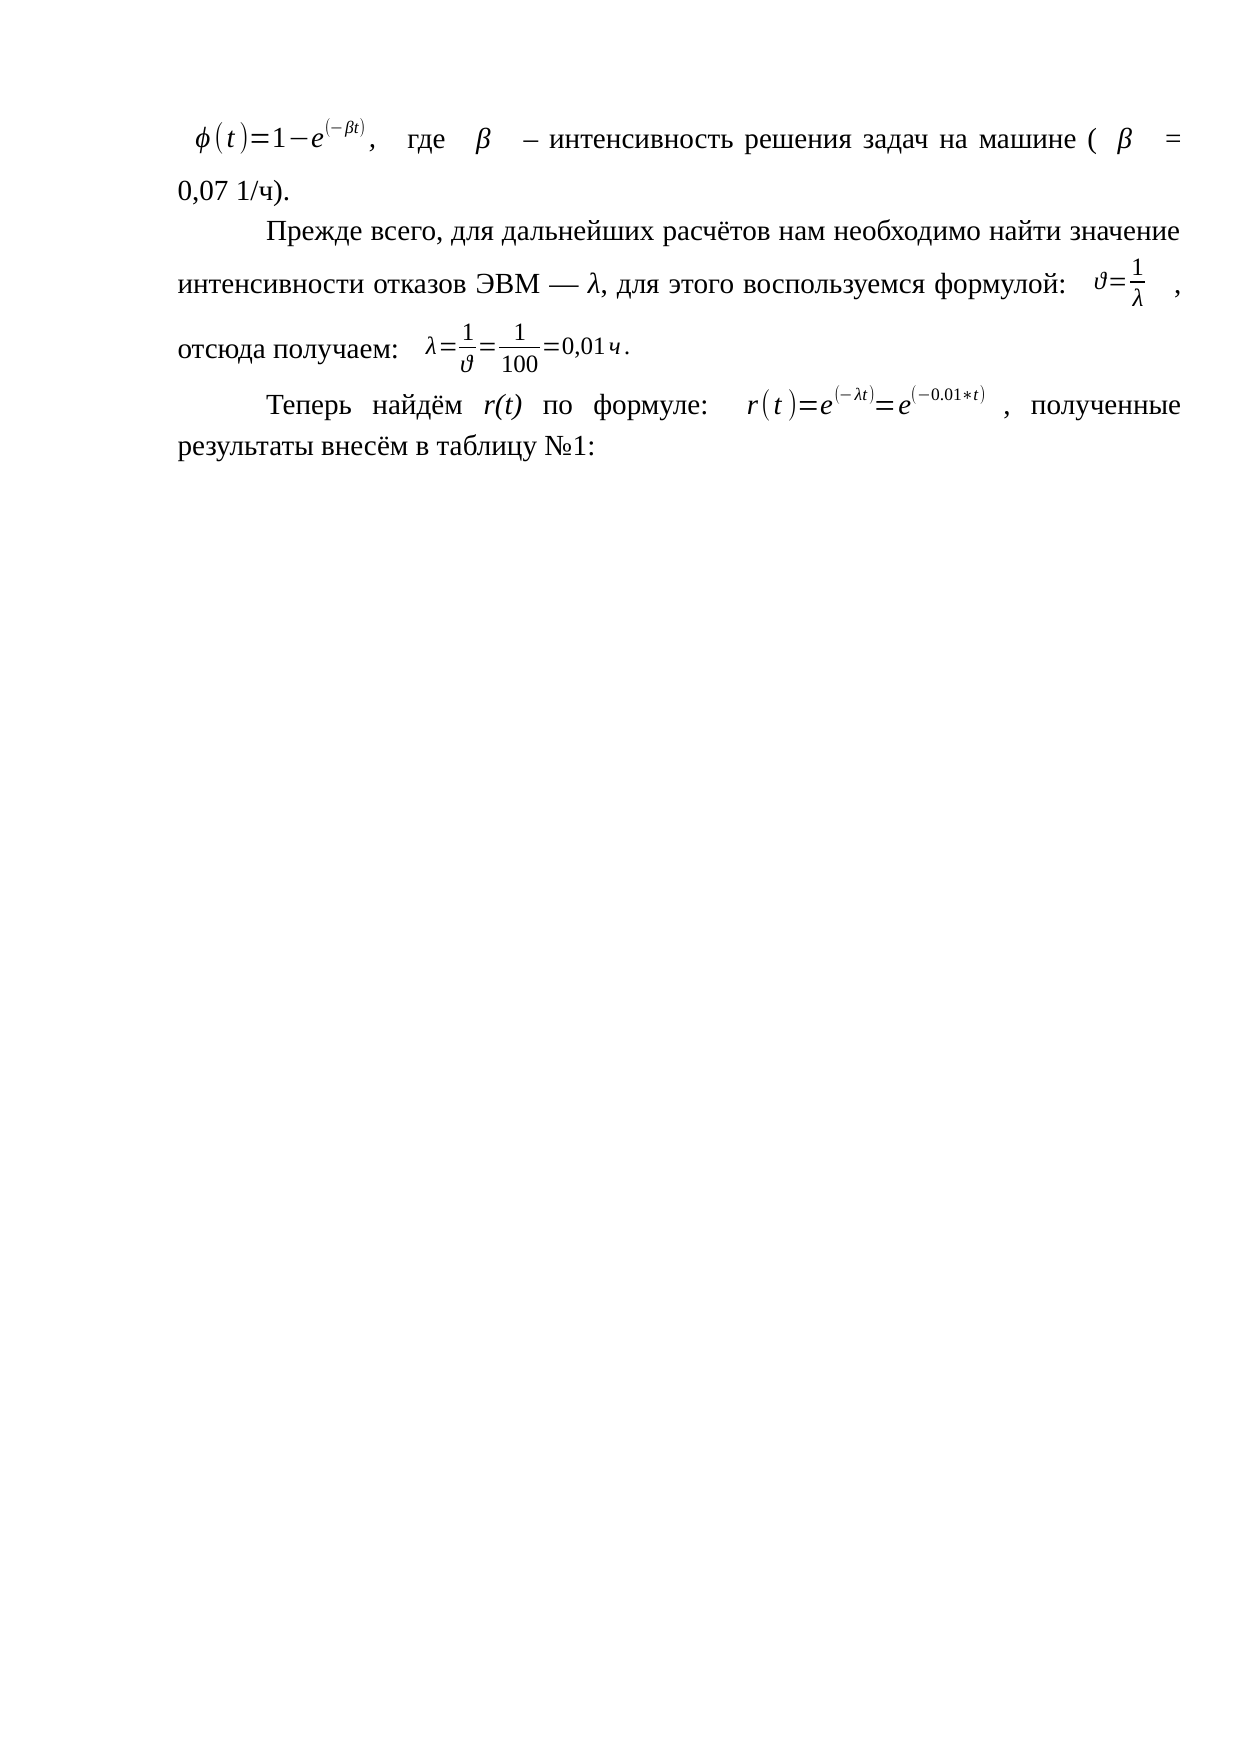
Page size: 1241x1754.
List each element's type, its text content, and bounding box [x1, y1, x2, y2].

text Прежде всего, для дальнейших расчётов нам необходимо найти значение интенсивности отказов ЭВМ — λ, для этого воспользуемся формулой: , отсюда получаем: [177, 213, 1181, 378]
text Теперь найдём r(t) по формуле: , полученные результаты внесём в таблицу №1: [177, 384, 1181, 462]
text т.е. есть вероятность события – случайная величина, являющаяся моментом решения задачи на работоспособной (абсолютно надежной) ЭВМ. В качестве закона распределения времени решения задач на ЭВМ может быть взят экспоненциальный: где – интенсивность решения задач на машине ( = 0,07 1/ч). [177, 118, 1181, 206]
